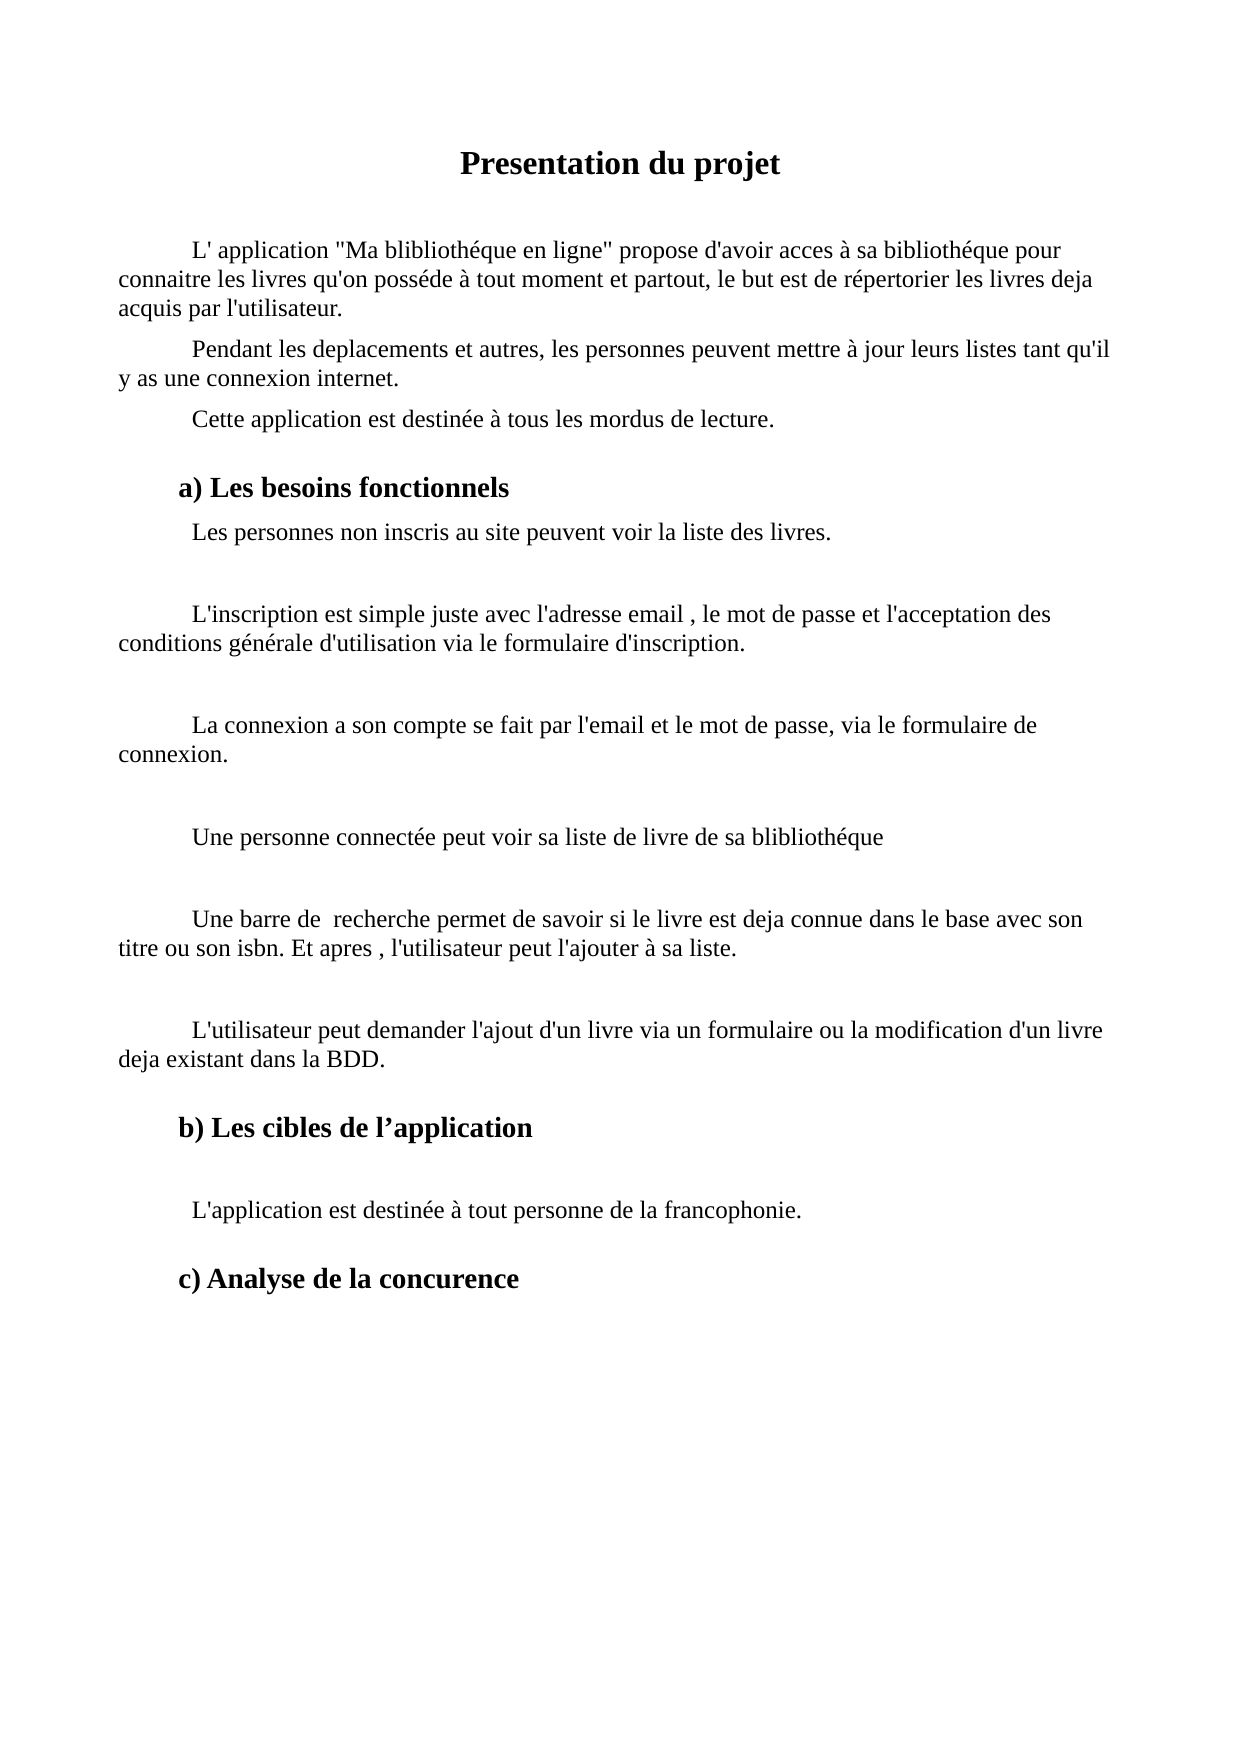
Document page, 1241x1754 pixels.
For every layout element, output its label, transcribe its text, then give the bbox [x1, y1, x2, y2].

subtitle c) Analyse de la concurence [118, 1261, 1122, 1295]
text L'utilisateur peut demander l'ajout d'un livre via un formulaire ou la modification d'un livre deja existant dans la BDD. [118, 1015, 1122, 1073]
text Cette application est destinée à tous les mordus de lecture. [118, 404, 1122, 433]
text Les personnes non inscris au site peuvent voir la liste des livres. [118, 517, 1122, 545]
subtitle b) Les cibles de l’application [118, 1110, 1122, 1144]
text L'application est destinée à tout personne de la francophonie. [118, 1195, 1122, 1224]
text Une personne connectée peut voir sa liste de livre de sa blibliothéque [118, 822, 1122, 850]
subtitle a) Les besoins fonctionnels [118, 471, 1122, 504]
subtitle Presentation du projet [118, 143, 1122, 182]
text La connexion a son compte se fait par l'email et le mot de passe, via le formulaire de connexion. [118, 710, 1122, 768]
text L' application "Ma blibliothéque en ligne" propose d'avoir acces à sa bibliothéque pour connaitre les livres qu'on posséde à tout moment et partout, le but est de répertorier les livres deja acquis par l'utilisateur. [118, 236, 1122, 322]
text Pendant les deplacements et autres, les personnes peuvent mettre à jour leurs listes tant qu'il y as une connexion internet. [118, 334, 1122, 392]
text Une barre de recherche permet de savoir si le livre est deja connue dans le base avec son titre ou son isbn. Et apres , l'utilisateur peut l'ajouter à sa liste. [118, 904, 1122, 962]
text L'inscription est simple juste avec l'adresse email , le mot de passe et l'acceptation des conditions générale d'utilisation via le formulaire d'inscription. [118, 599, 1122, 657]
